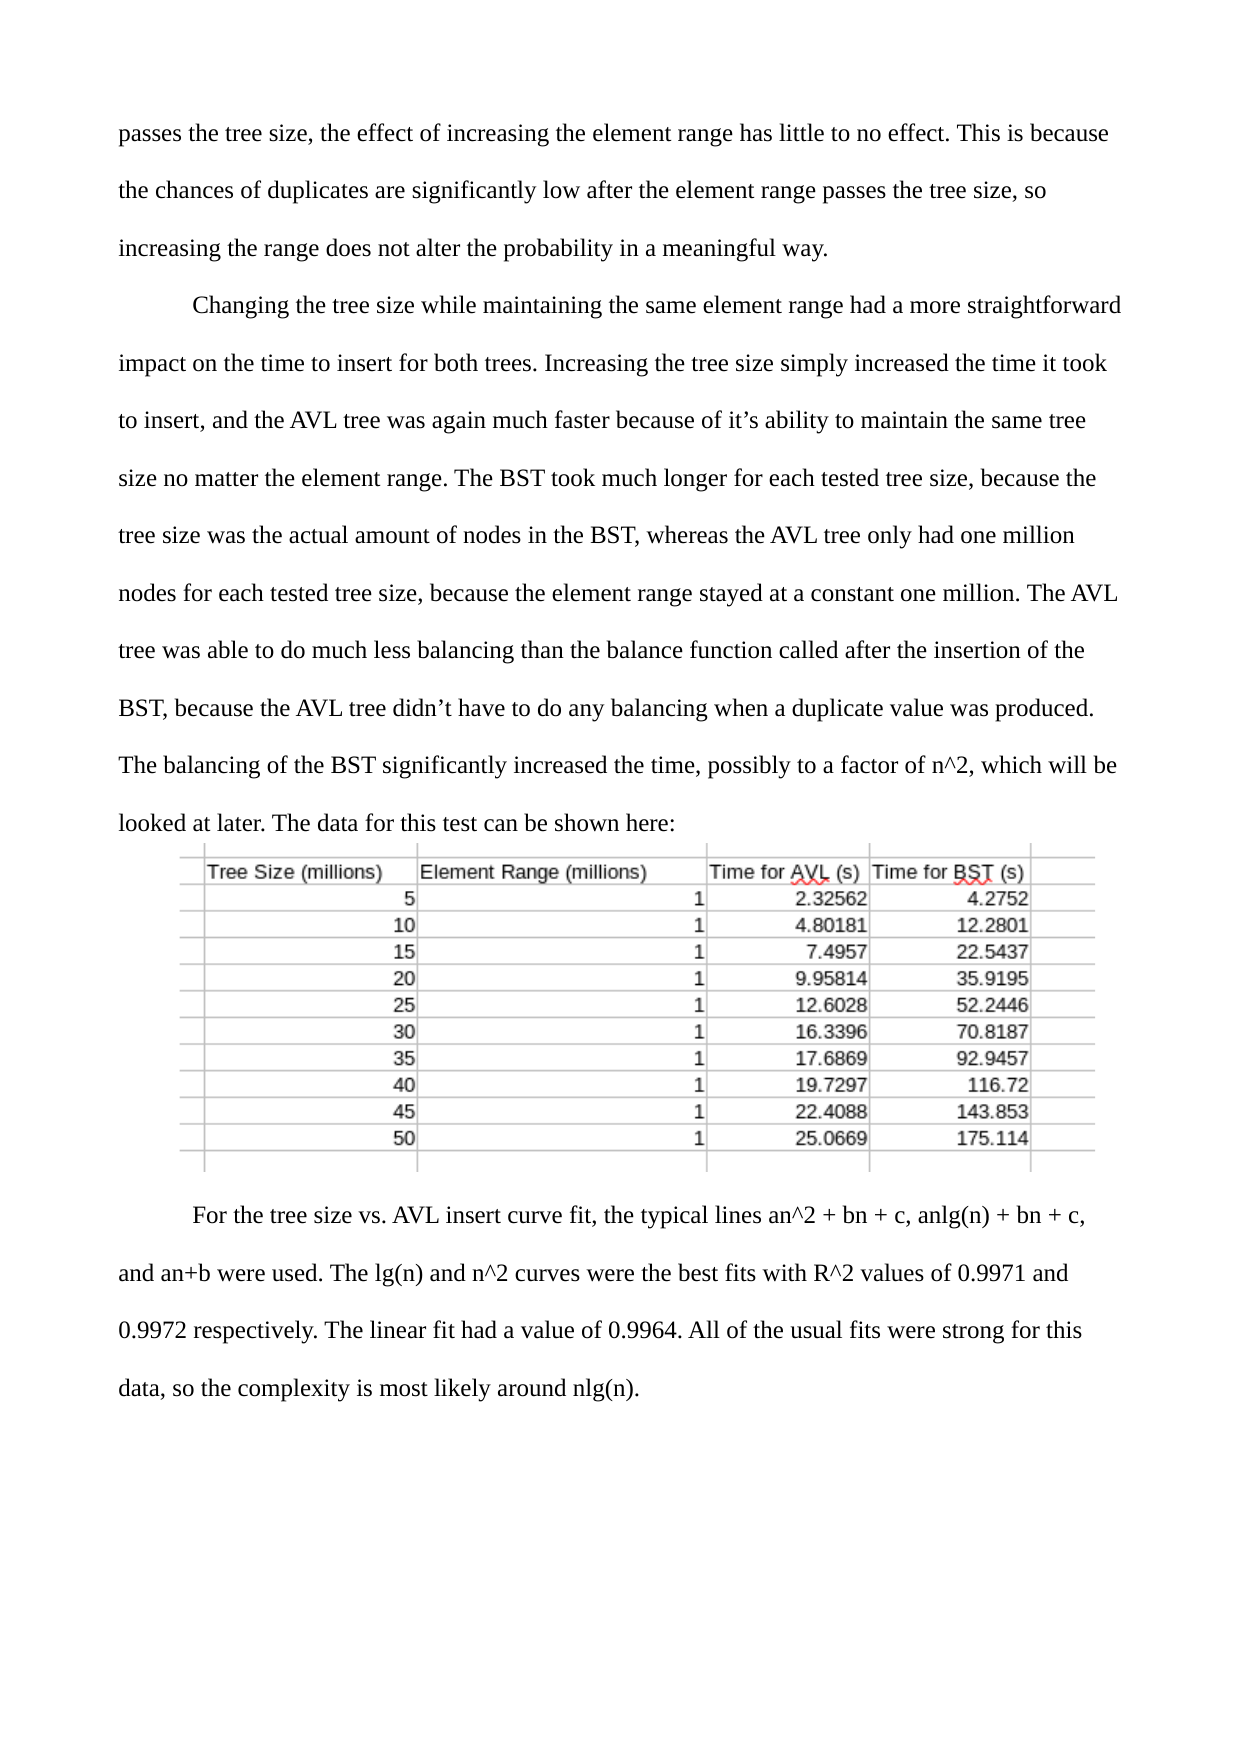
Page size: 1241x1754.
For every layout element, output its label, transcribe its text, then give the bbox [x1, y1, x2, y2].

picture [179, 843, 1096, 1172]
text Changing the tree size while maintaining the same element range had a more straightforward impact on the time to insert for both trees. Increasing the tree size simply increased the time it took to insert, and the AVL tree was again much faster because of it’s ability to maintain the same tree size no matter the element range. The BST took much longer for each tested tree size, because the tree size was the actual amount of nodes in the BST, whereas the AVL tree only had one million nodes for each tested tree size, because the element range stayed at a constant one million. The AVL tree was able to do much less balancing than the balance function called after the insertion of the BST, because the AVL tree didn’t have to do any balancing when a duplicate value was produced. The balancing of the BST significantly increased the time, possibly to a factor of n^2, which will be looked at later. The data for this test can be shown here: [118, 291, 1122, 837]
text passes the tree size, the effect of increasing the element range has little to no effect. This is because the chances of duplicates are significantly low after the element range passes the tree size, so increasing the range does not alter the probability in a meaningful way. [118, 118, 1122, 262]
text For the tree size vs. AVL insert curve fit, the typical lines an^2 + bn + c, anlg(n) + bn + c, and an+b were used. The lg(n) and n^2 curves were the best fits with R^2 values of 0.9971 and 0.9972 respectively. The linear fit had a value of 0.9964. All of the usual fits were strong for this data, so the complexity is most likely around nlg(n). [118, 866, 1122, 1402]
